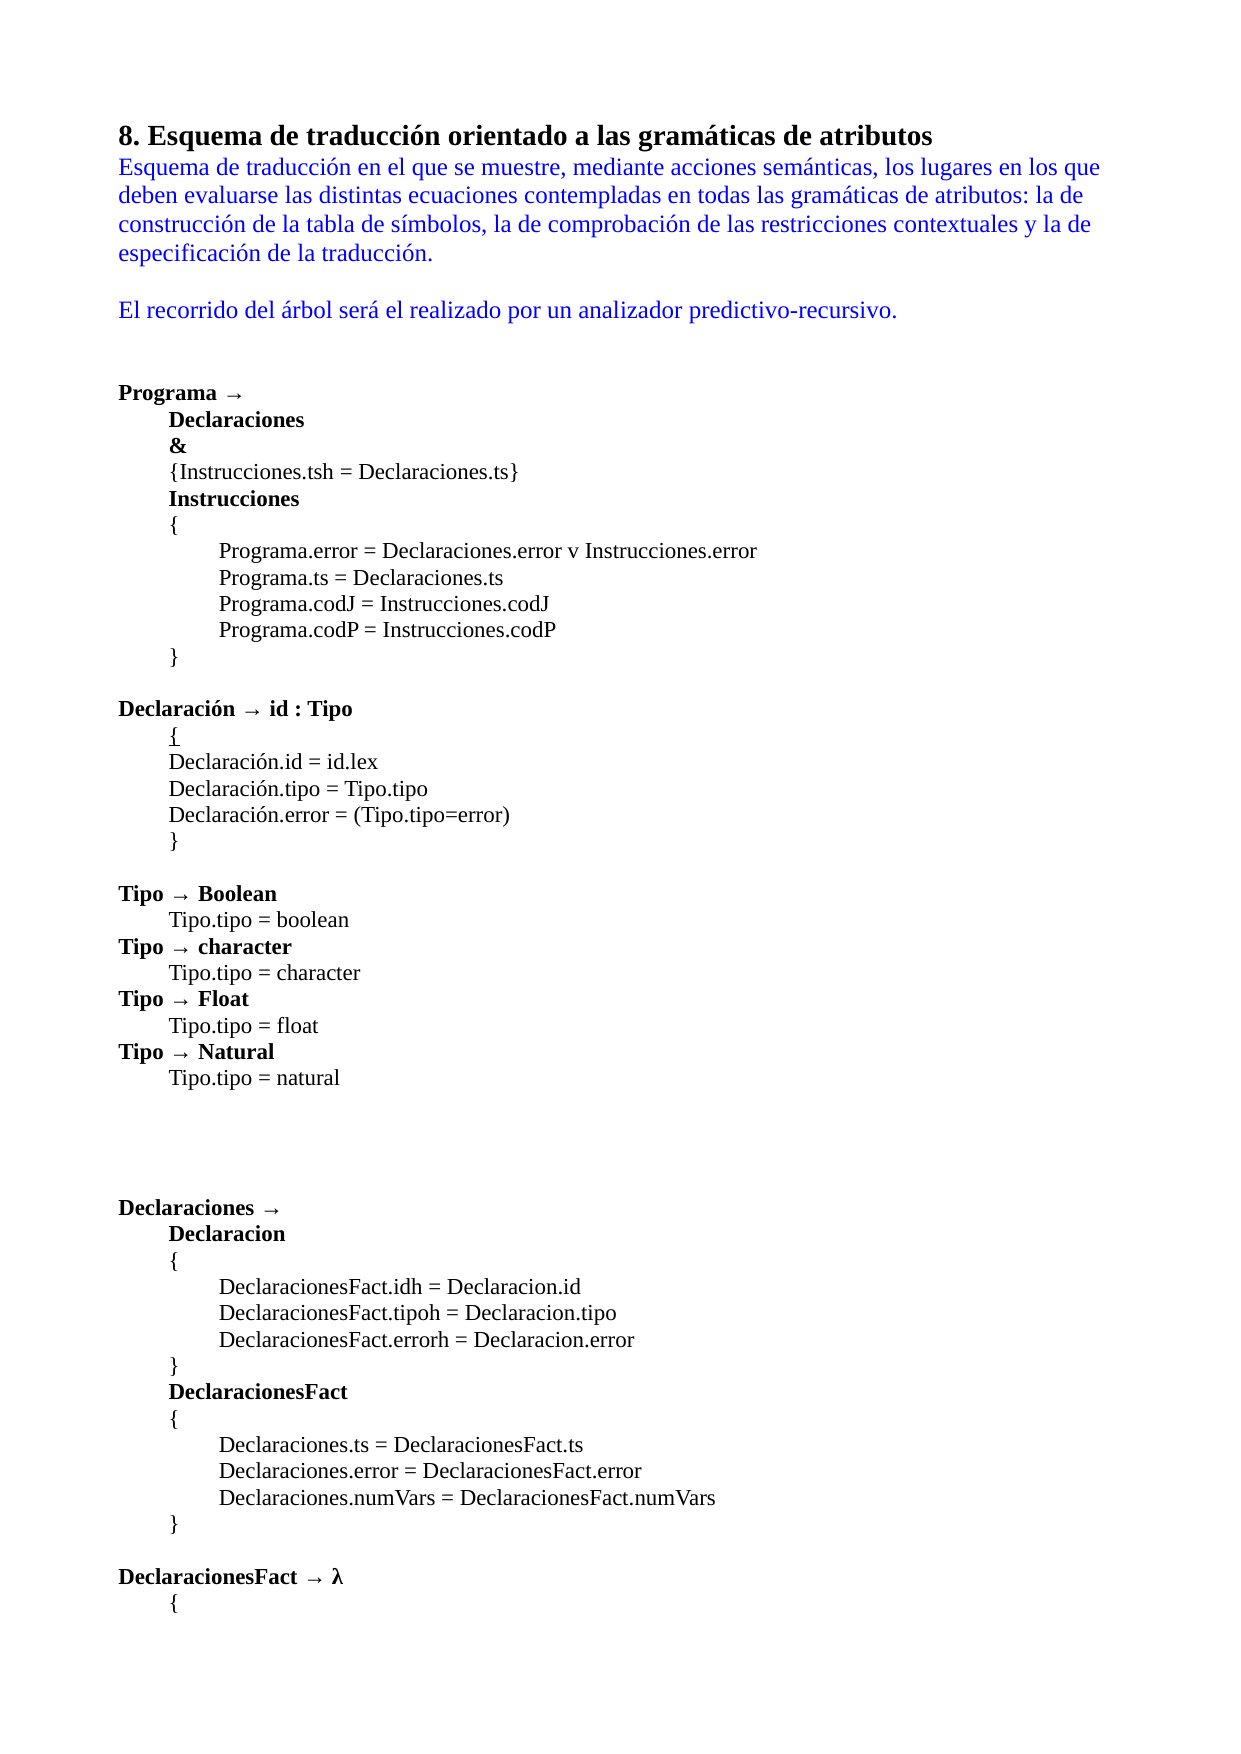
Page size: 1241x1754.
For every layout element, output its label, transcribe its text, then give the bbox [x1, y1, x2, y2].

text Programa.codJ = Instrucciones.codJ [118, 590, 1122, 616]
text { [118, 1589, 1122, 1616]
text { [118, 1405, 1122, 1431]
text Tipo → character [118, 933, 1122, 959]
text Declaraciones [118, 406, 1122, 432]
text {Instrucciones.tsh = Declaraciones.ts} [118, 458, 1122, 485]
text Declaraciones.numVars = DeclaracionesFact.numVars [118, 1484, 1122, 1510]
text Declaraciones → [118, 1194, 1122, 1220]
text 8. Esquema de traducción orientado a las gramáticas de atributos [118, 118, 1122, 152]
text Programa → [118, 379, 1122, 406]
text Instrucciones [118, 485, 1122, 511]
text Programa.error = Declaraciones.error v Instrucciones.error [118, 537, 1122, 564]
text } [118, 643, 1122, 669]
text Tipo.tipo = character [118, 959, 1122, 985]
text & [118, 432, 1122, 458]
text { [118, 722, 1122, 748]
text Declaraciones.error = DeclaracionesFact.error [118, 1457, 1122, 1484]
text { [118, 1247, 1122, 1273]
text Declaración.error = (Tipo.tipo=error) [118, 801, 1122, 827]
text Declaraciones.ts = DeclaracionesFact.ts [118, 1431, 1122, 1457]
text Declaración.tipo = Tipo.tipo [118, 774, 1122, 801]
text Tipo → Float [118, 985, 1122, 1012]
text DeclaracionesFact.tipoh = Declaracion.tipo [118, 1299, 1122, 1326]
text DeclaracionesFact [118, 1378, 1122, 1405]
text Tipo → Boolean [118, 880, 1122, 906]
text Tipo.tipo = boolean [118, 906, 1122, 933]
text DeclaracionesFact.idh = Declaracion.id [118, 1273, 1122, 1299]
text Tipo.tipo = float [118, 1012, 1122, 1038]
text DeclaracionesFact.errorh = Declaracion.error [118, 1326, 1122, 1352]
text Tipo.tipo = natural [118, 1064, 1122, 1091]
text Declaración.id = id.lex [118, 748, 1122, 774]
text Declaracion [118, 1220, 1122, 1247]
text Programa.codP = Instrucciones.codP [118, 616, 1122, 643]
text Declaración → id : Tipo [118, 696, 1122, 722]
text DeclaracionesFact → λ [118, 1563, 1122, 1589]
text Tipo → Natural [118, 1038, 1122, 1064]
text } [118, 1352, 1122, 1378]
text El recorrido del árbol será el realizado por un analizador predictivo-recursivo. [118, 295, 1122, 324]
text Esquema de traducción en el que se muestre, mediante acciones semánticas, los lugares en los que deben evaluarse las distintas ecuaciones contempladas en todas las gramáticas de atributos: la de construcción de la tabla de símbolos, la de comprobación de las restricciones contextuales y la de especificación de la traducción. [118, 152, 1122, 267]
text Programa.ts = Declaraciones.ts [118, 564, 1122, 590]
text } [118, 1510, 1122, 1537]
text } [118, 827, 1122, 854]
text { [118, 511, 1122, 537]
